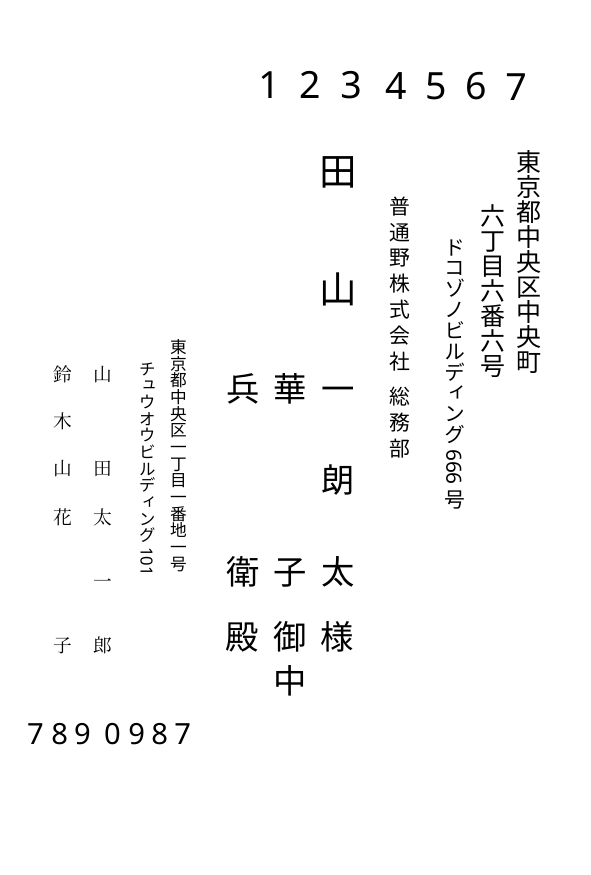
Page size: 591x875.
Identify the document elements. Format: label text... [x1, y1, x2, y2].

text 2 [292, 59, 327, 110]
text 田山 [315, 152, 362, 308]
text 御中 [266, 619, 313, 697]
text 6 [458, 59, 493, 110]
text 0 [101, 713, 124, 753]
text 兵衛 [219, 372, 267, 588]
text 9 [125, 713, 148, 753]
text 東京都中央区一丁目一番地一号 [166, 338, 190, 695]
text 7 [171, 713, 194, 753]
text 4 [378, 59, 413, 110]
text 8 [148, 713, 171, 753]
text 太一郎 [90, 508, 117, 655]
text 山田 [90, 365, 117, 477]
text ドコゾノビルディング666号 [439, 236, 469, 597]
text 鈴木山 [49, 365, 76, 477]
text 8 [48, 713, 71, 753]
text 5 [418, 60, 453, 111]
text 六丁目六番六号 [474, 203, 511, 659]
text 7 [499, 60, 533, 111]
text 普通野株式会社 総務部 [385, 196, 415, 574]
text 9 [71, 713, 94, 753]
text 一朗太 [314, 372, 361, 588]
text 様 [313, 619, 361, 697]
text 華子 [267, 372, 314, 588]
text 1 [251, 58, 287, 109]
text 殿 [219, 619, 266, 697]
text 東京都中央区中央町 [510, 149, 547, 660]
text 花子 [49, 508, 76, 655]
text 3 [333, 59, 369, 110]
text チュウオウビルディング101 [135, 360, 159, 695]
text 7 [24, 713, 47, 753]
